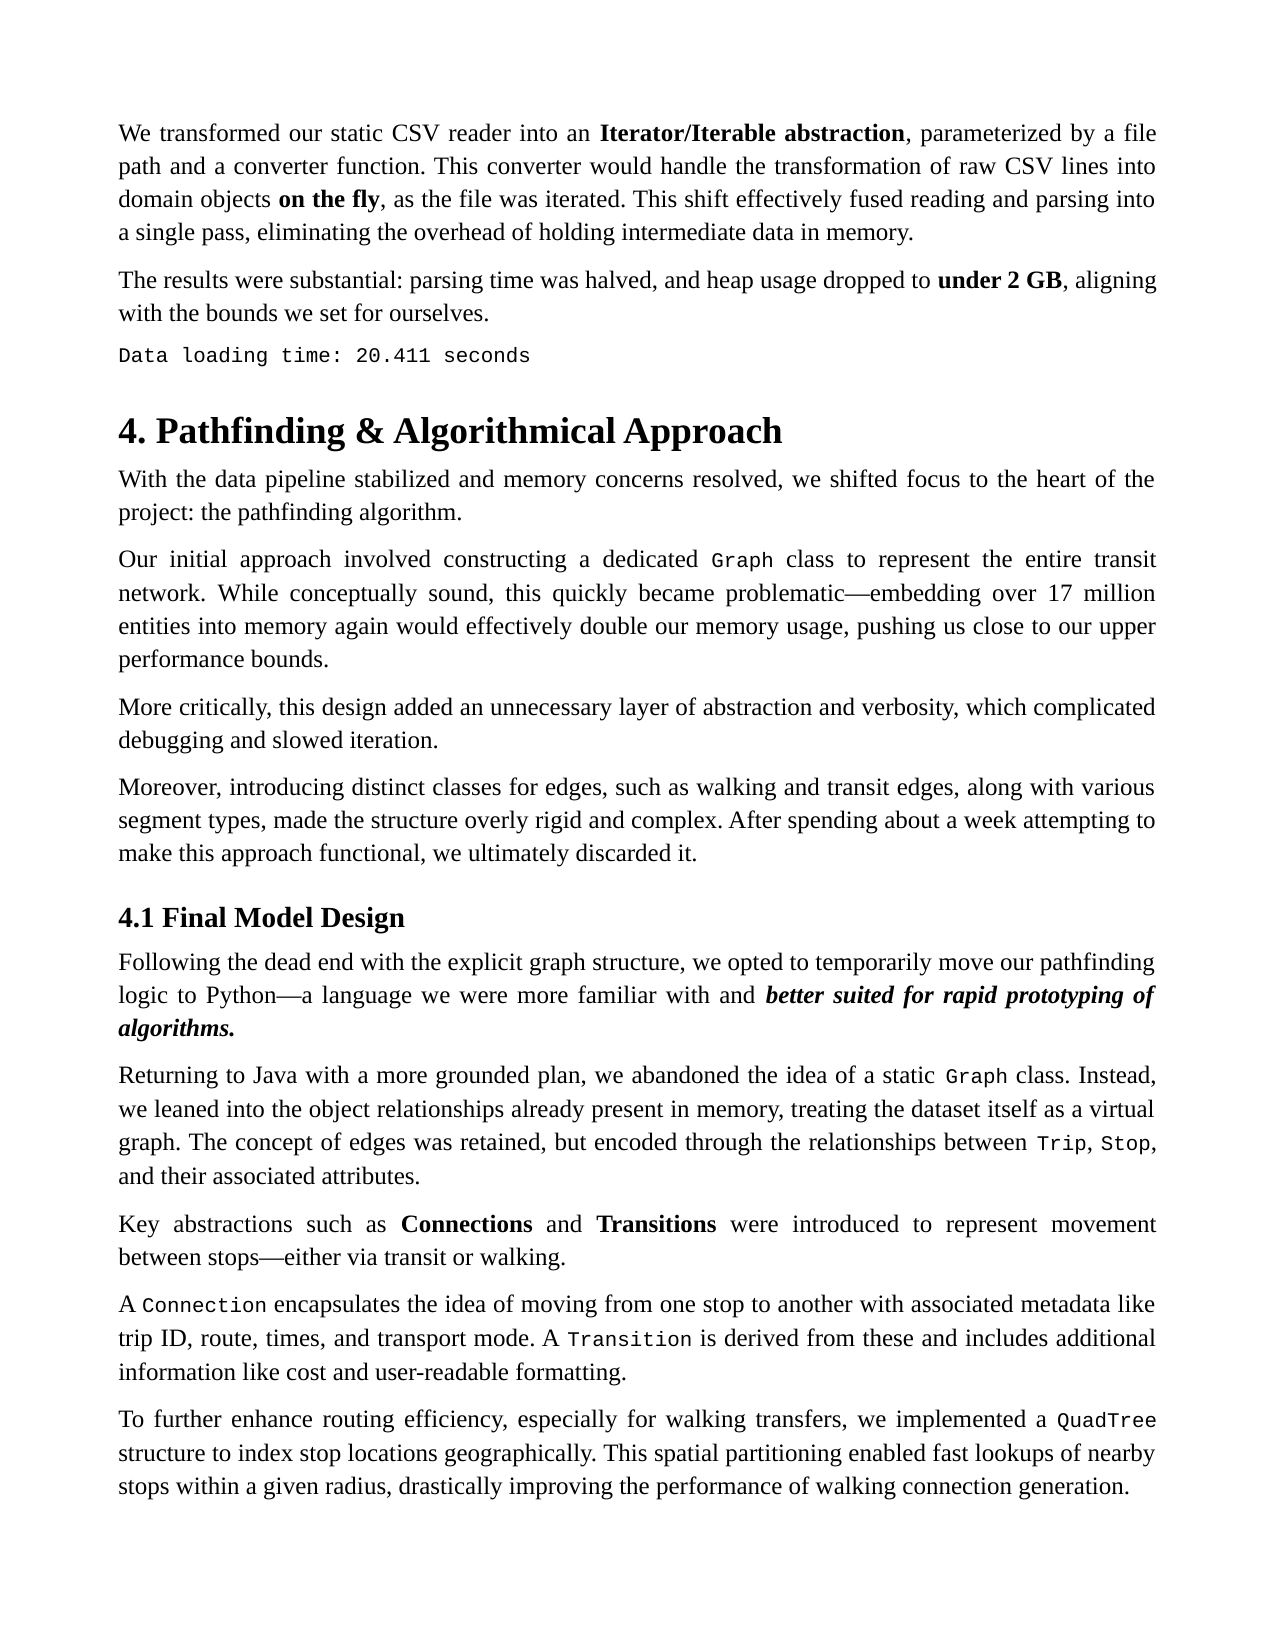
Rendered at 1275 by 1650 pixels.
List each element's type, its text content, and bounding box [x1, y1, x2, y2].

text We transformed our static CSV reader into an Iterator/Iterable abstraction, parameterized by a file path and a converter function. This converter would handle the transformation of raw CSV lines into domain objects on the fly, as the file was iterated. This shift effectively fused reading and parsing into a single pass, eliminating the overhead of holding intermediate data in memory. [118, 118, 1157, 246]
text Returning to Java with a more grounded plan, we abandoned the idea of a static Graph class. Instead, we leaned into the object relationships already present in memory, treating the dataset itself as a virtual graph. The concept of edges was retained, but encoded through the relationships between Trip, Stop, and their associated attributes. [118, 1060, 1157, 1190]
text A Connection encapsulates the idea of moving from one stop to another with associated metadata like trip ID, route, times, and transport mode. A Transition is derived from these and includes additional information like cost and user-readable formatting. [118, 1289, 1157, 1386]
text The results were substantial: parsing time was halved, and heap usage dropped to under 2 GB, aligning with the bounds we set for ourselves. [118, 265, 1157, 327]
subtitle 4. Pathfinding & Algorithmical Approach [118, 408, 1157, 451]
text More critically, this design added an unnecessary layer of abstraction and verbosity, which complicated debugging and slowed iteration. [118, 692, 1157, 753]
text Following the dead end with the explicit graph structure, we opted to temporarily move our pathfinding logic to Python—a language we were more familiar with and better suited for rapid prototyping of algorithms. [118, 947, 1157, 1041]
text Our initial approach involved constructing a dedicated Graph class to represent the entire transit network. While conceptually sound, this quickly became problematic—embedding over 17 million entities into memory again would effectively double our memory usage, pushing us close to our upper performance bounds. [118, 544, 1157, 673]
text With the data pipeline stabilized and memory concerns resolved, we shifted focus to the heart of the project: the pathfinding algorithm. [118, 464, 1157, 525]
text Data loading time: 20.411 seconds [118, 345, 1157, 369]
text Key abstractions such as Connections and Transitions were introduced to represent movement between stops—either via transit or walking. [118, 1209, 1157, 1270]
subtitle 4.1 Final Model Design [118, 901, 1157, 934]
text Moreover, introducing distinct classes for edges, such as walking and transit edges, along with various segment types, made the structure overly rigid and complex. After spending about a week attempting to make this approach functional, we ultimately discarded it. [118, 772, 1157, 867]
text To further enhance routing efficiency, especially for walking transfers, we implemented a QuadTree structure to index stop locations geographically. This spatial partitioning enabled fast lookups of nearby stops within a given radius, drastically improving the performance of walking connection generation. [118, 1404, 1157, 1500]
